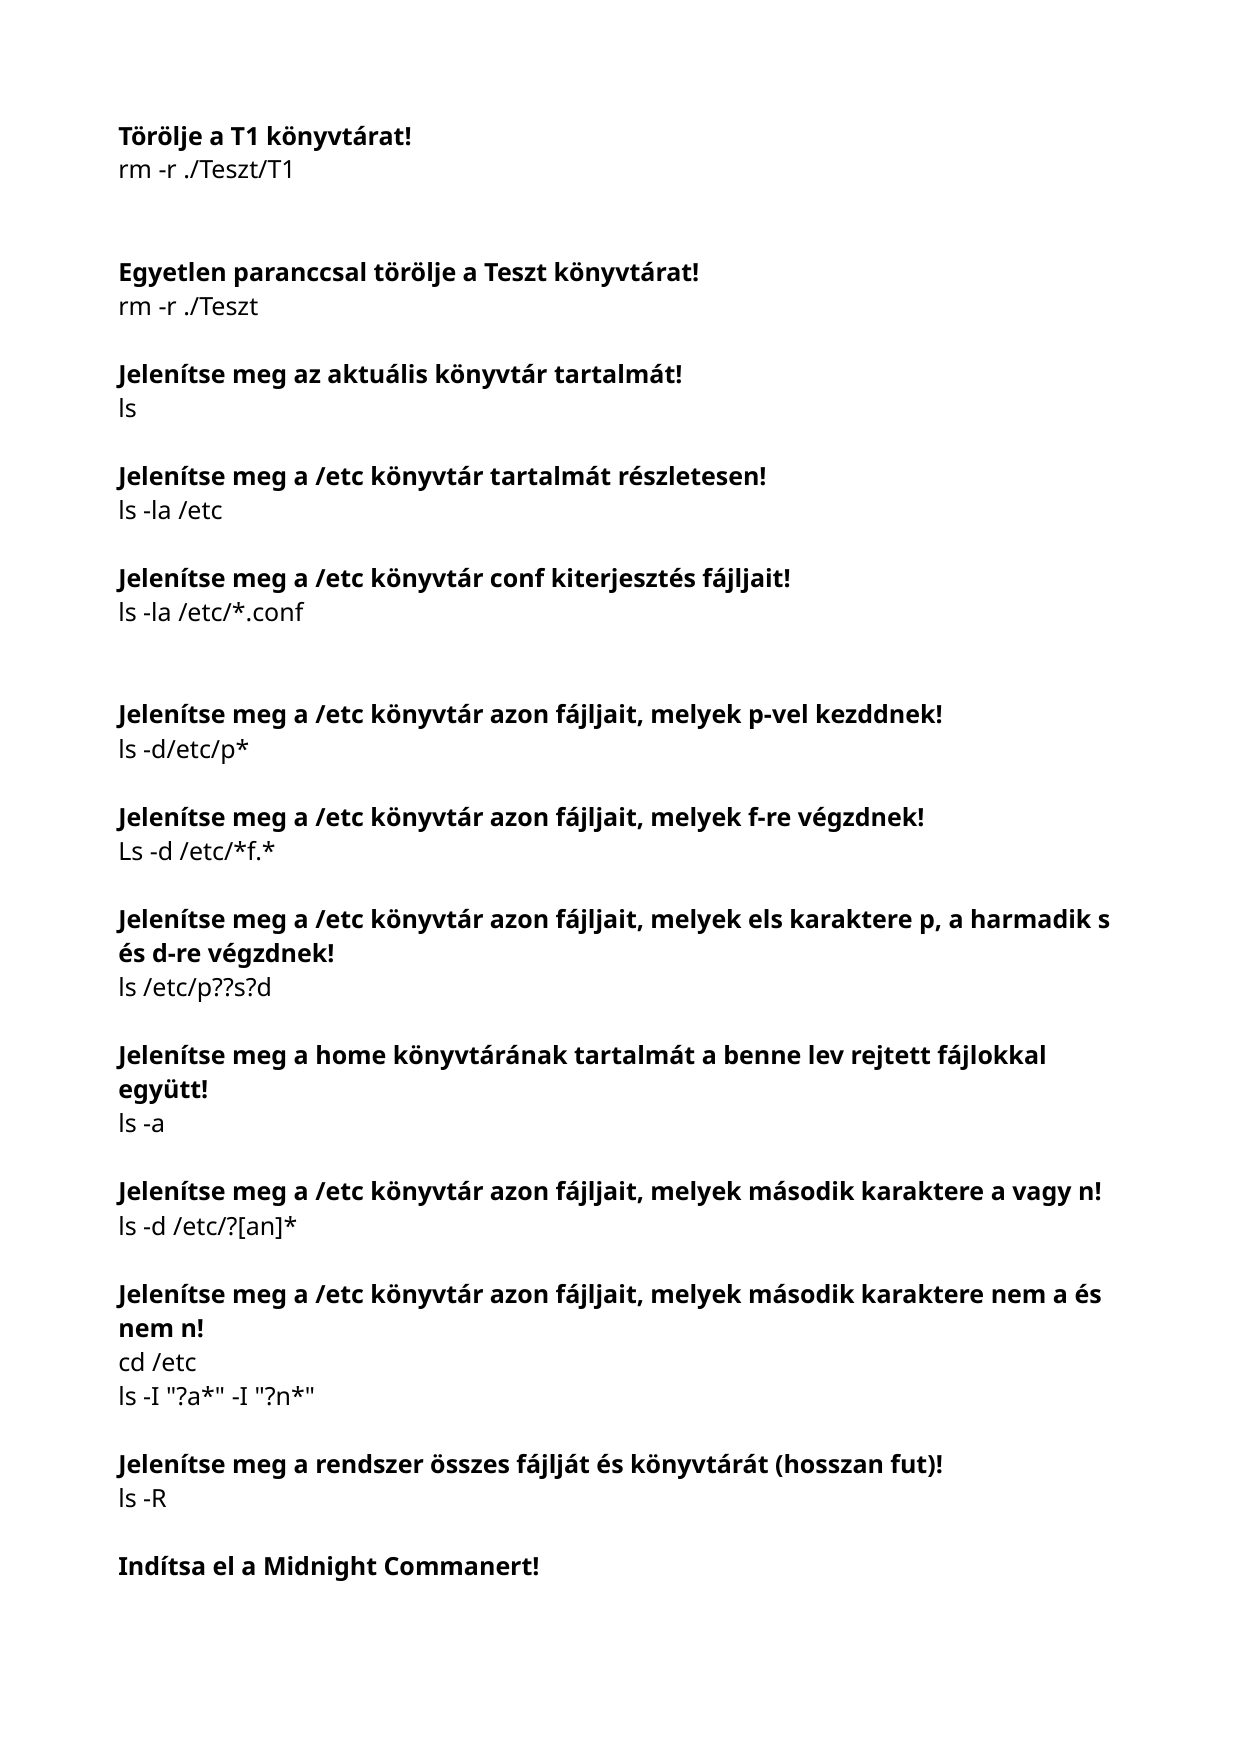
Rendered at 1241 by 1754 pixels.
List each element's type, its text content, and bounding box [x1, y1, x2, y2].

text ls -d /etc/?[an]* [118, 1208, 1122, 1242]
text Jelenítse meg a /etc könyvtár azon fájljait, melyek második karaktere a vagy n! [118, 1174, 1122, 1208]
text Jelenítse meg a /etc könyvtár conf kiterjesztés fájljait! [118, 561, 1122, 595]
text ls /etc/p??s?d [118, 970, 1122, 1004]
text rm -r ./Teszt [118, 288, 1122, 322]
text Jelenítse meg a /etc könyvtár tartalmát részletesen! [118, 459, 1122, 493]
text Jelenítse meg a /etc könyvtár azon fájljait, melyek els karaktere p, a harmadik s és d-re végzdnek! [118, 902, 1122, 970]
text rm -r ./Teszt/T1 [118, 152, 1122, 220]
text ls [118, 391, 1122, 425]
text Ls -d /etc/*f.* [118, 833, 1122, 867]
text Jelenítse meg a /etc könyvtár azon fájljait, melyek f-re végzdnek! [118, 799, 1122, 833]
text ls -d/etc/p* [118, 731, 1122, 765]
text Egyetlen paranccsal törölje a Teszt könyvtárat! [118, 254, 1122, 288]
text Indítsa el a Midnight Commanert! [118, 1549, 1122, 1583]
text Jelenítse meg a /etc könyvtár azon fájljait, melyek második karaktere nem a és nem n! [118, 1276, 1122, 1344]
text Jelenítse meg a home könyvtárának tartalmát a benne lev rejtett fájlokkal együtt! [118, 1038, 1122, 1106]
text Jelenítse meg a /etc könyvtár azon fájljait, melyek p-vel kezddnek! [118, 697, 1122, 731]
text Jelenítse meg a rendszer összes fájlját és könyvtárát (hosszan fut)! [118, 1447, 1122, 1481]
text ls -la /etc [118, 493, 1122, 527]
text ls -I "?a*" -I "?n*" [118, 1378, 1122, 1412]
text ls -a [118, 1106, 1122, 1140]
text ls -R [118, 1481, 1122, 1515]
text ls -la /etc/*.conf [118, 595, 1122, 663]
text cd /etc [118, 1344, 1122, 1378]
text Törölje a T1 könyvtárat! [118, 118, 1122, 152]
text Jelenítse meg az aktuális könyvtár tartalmát! [118, 357, 1122, 391]
